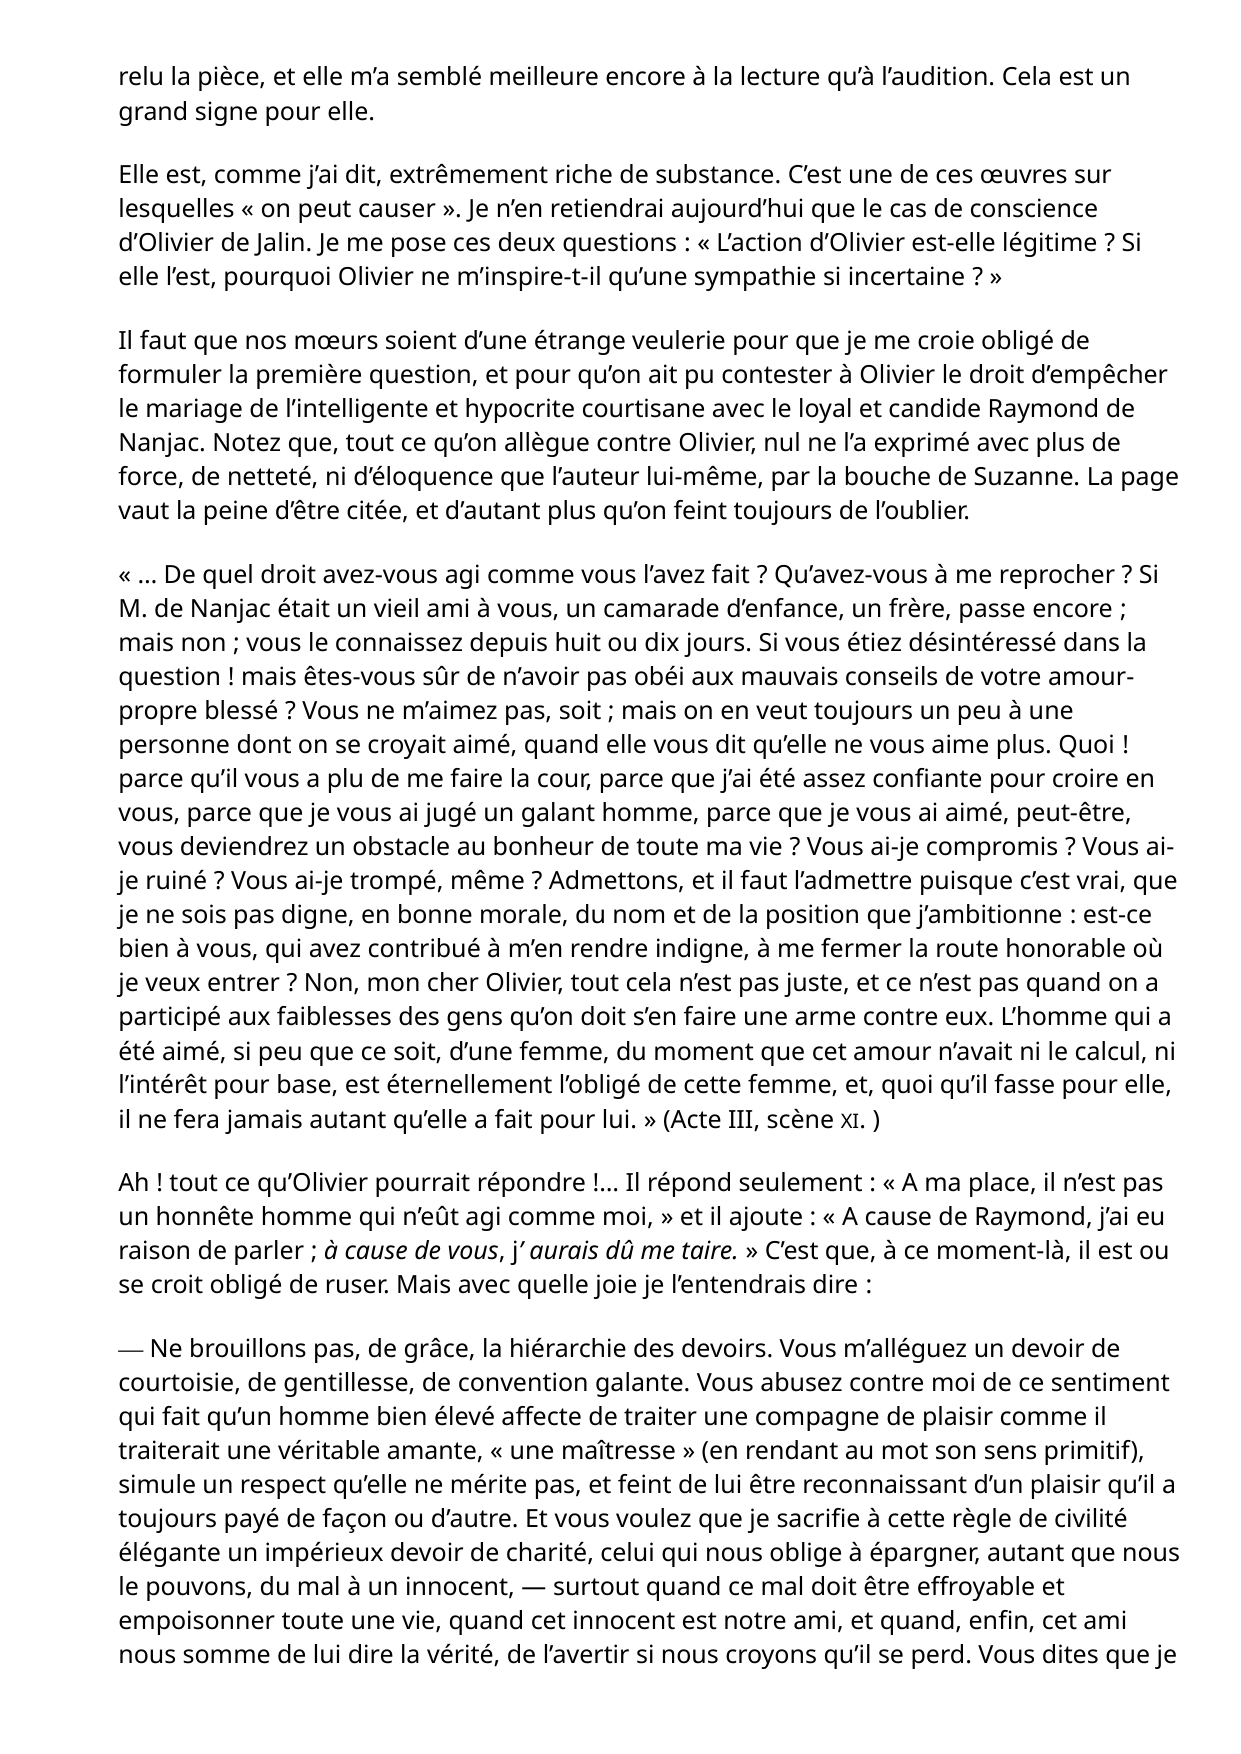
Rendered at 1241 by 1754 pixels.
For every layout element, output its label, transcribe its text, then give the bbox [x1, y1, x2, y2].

text Il faut que nos mœurs soient d’une étrange veulerie pour que je me croie obligé de formuler la première question, et pour qu’on ait pu contester à Olivier le droit d’empêcher le mariage de l’intelligente et hypocrite courtisane avec le loyal et candide Raymond de Nanjac. Notez que, tout ce qu’on allègue contre Olivier, nul ne l’a exprimé avec plus de force, de netteté, ni d’éloquence que l’auteur lui-même, par la bouche de Suzanne. La page vaut la peine d’être citée, et d’autant plus qu’on feint toujours de l’oublier. [118, 322, 1181, 527]
text relu la pièce, et elle m’a semblé meilleure encore à la lecture qu’à l’audition. Cela est un grand signe pour elle. [118, 59, 1181, 127]
text Ah ! tout ce qu’Olivier pourrait répondre !… Il répond seulement : « A ma place, il n’est pas un honnête homme qui n’eût agi comme moi, » et il ajoute : « A cause de Raymond, j’ai eu raison de parler ; à cause de vous, j’ aurais dû me taire. » C’est que, à ce moment-là, il est ou se croit obligé de ruser. Mais avec quelle joie je l’entendrais dire : [118, 1165, 1181, 1301]
text — Ne brouillons pas, de grâce, la hiérarchie des devoirs. Vous m’alléguez un devoir de courtoisie, de gentillesse, de convention galante. Vous abusez contre moi de ce sentiment qui fait qu’un homme bien élevé affecte de traiter une compagne de plaisir comme il traiterait une véritable amante, « une maîtresse » (en rendant au mot son sens primitif), simule un respect qu’elle ne mérite pas, et feint de lui être reconnaissant d’un plaisir qu’il a toujours payé de façon ou d’autre. Et vous voulez que je sacrifie à cette règle de civilité élégante un impérieux devoir de charité, celui qui nous oblige à épargner, autant que nous le pouvons, du mal à un innocent, — surtout quand ce mal doit être effroyable et empoisonner toute une vie, quand cet innocent est notre ami, et quand, enfin, cet ami nous somme de lui dire la vérité, de l’avertir si nous croyons qu’il se perd. Vous dites que je [118, 1331, 1181, 1671]
text Elle est, comme j’ai dit, extrêmement riche de substance. C’est une de ces œuvres sur lesquelles « on peut causer ». Je n’en retiendrai aujourd’hui que le cas de conscience d’Olivier de Jalin. Je me pose ces deux questions : « L’action d’Olivier est-elle légitime ? Si elle l’est, pourquoi Olivier ne m’inspire-t-il qu’une sympathie si incertaine ? » [118, 157, 1181, 293]
text « … De quel droit avez-vous agi comme vous l’avez fait ? Qu’avez-vous à me reprocher ? Si M. de Nanjac était un vieil ami à vous, un camarade d’enfance, un frère, passe encore ; mais non ; vous le connaissez depuis huit ou dix jours. Si vous étiez désintéressé dans la question ! mais êtes-vous sûr de n’avoir pas obéi aux mauvais conseils de votre amour-propre blessé ? Vous ne m’aimez pas, soit ; mais on en veut toujours un peu à une personne dont on se croyait aimé, quand elle vous dit qu’elle ne vous aime plus. Quoi ! parce qu’il vous a plu de me faire la cour, parce que j’ai été assez confiante pour croire en vous, parce que je vous ai jugé un galant homme, parce que je vous ai aimé, peut-être, vous deviendrez un obstacle au bonheur de toute ma vie ? Vous ai-je compromis ? Vous ai-je ruiné ? Vous ai-je trompé, même ? Admettons, et il faut l’admettre puisque c’est vrai, que je ne sois pas digne, en bonne morale, du nom et de la position que j’ambitionne : est-ce bien à vous, qui avez contribué à m’en rendre indigne, à me fermer la route honorable où je veux entrer ? Non, mon cher Olivier, tout cela n’est pas juste, et ce n’est pas quand on a participé aux faiblesses des gens qu’on doit s’en faire une arme contre eux. L’homme qui a été aimé, si peu que ce soit, d’une femme, du moment que cet amour n’avait ni le calcul, ni l’intérêt pour base, est éternellement l’obligé de cette femme, et, quoi qu’il fasse pour elle, il ne fera jamais autant qu’elle a fait pour lui. » (Acte III, scène xi. ) [118, 556, 1181, 1135]
